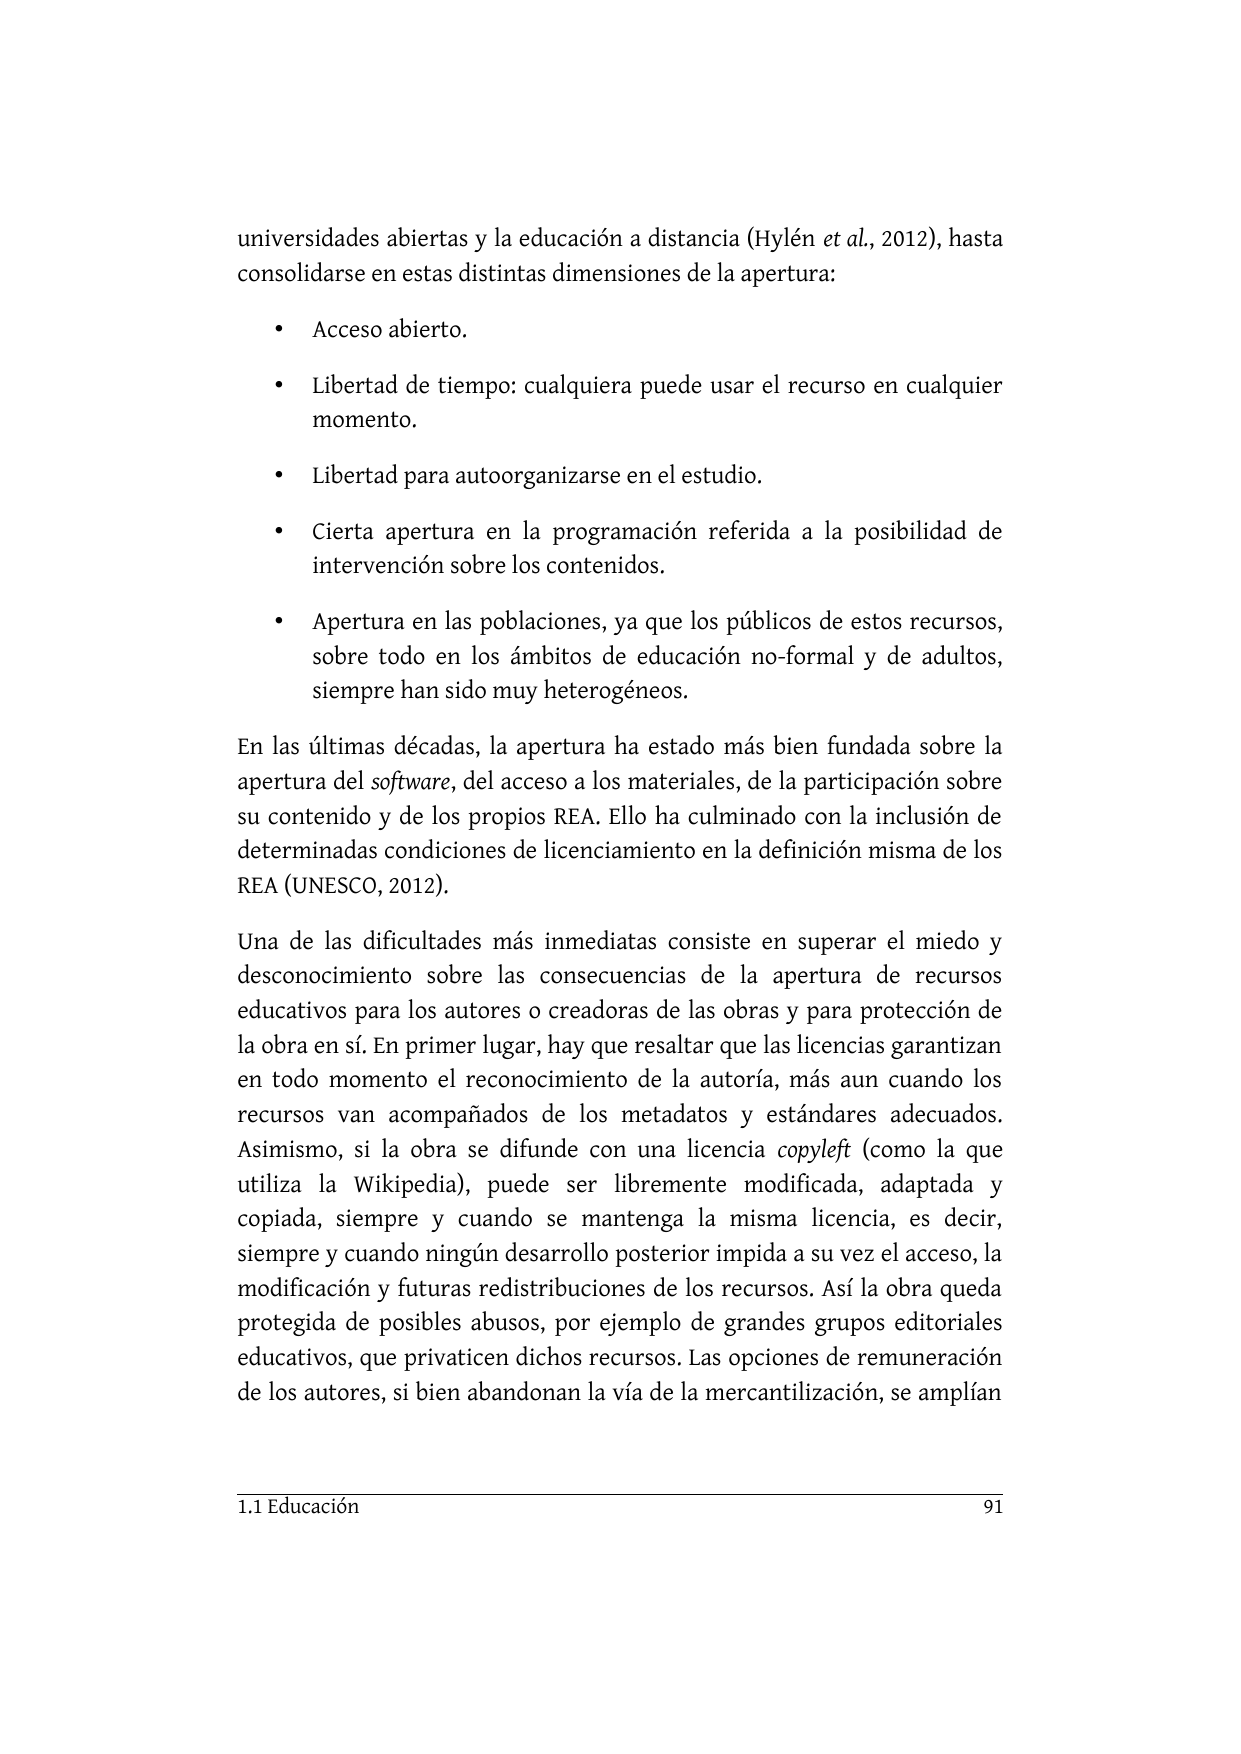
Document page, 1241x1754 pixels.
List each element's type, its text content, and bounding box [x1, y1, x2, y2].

list Acceso abierto. [274, 315, 1003, 344]
list Cierta apertura en la programación referida a la posibilidad de intervención sobre los contenidos. [274, 517, 1003, 581]
list Apertura en las poblaciones, ya que los públicos de estos recursos, sobre todo en los ámbitos de educación no-formal y de adultos, siempre han sido muy heterogéneos. [274, 608, 1003, 706]
list Libertad para autoorganizarse en el estudio. [274, 462, 1003, 491]
list Libertad de tiempo: cualquiera puede usar el recurso en cualquier momento. [274, 371, 1003, 435]
text universidades abiertas y la educación a distancia (Hylén et al., 2012), hasta consolidarse en estas distintas dimensiones de la apertura: [237, 225, 1003, 289]
text Una de las dificultades más inmediatas consiste en superar el miedo y desconocimiento sobre las consecuencias de la apertura de recursos educativos para los autores o creadoras de las obras y para protección de la obra en sí. En primer lugar, hay que resaltar que las licencias garantizan en todo momento el reconocimiento de la autoría, más aun cuando los recursos van acompañados de los metadatos y estándares adecuados. Asimismo, si la obra se difunde con una licencia copyleft (como la que utiliza la Wikipedia), puede ser libremente modificada, adaptada y copiada, siempre y cuando se mantenga la misma licencia, es decir, siempre y cuando ningún desarrollo posterior impida a su vez el acceso, la modificación y futuras redistribuciones de los recursos. Así la obra queda protegida de posibles abusos, por ejemplo de grandes grupos editoriales educativos, que privaticen dichos recursos. Las opciones de remuneración de los autores, si bien abandonan la vía de la mercantilización, se amplían [237, 927, 1003, 1407]
text En las últimas décadas, la apertura ha estado más bien fundada sobre la apertura del software, del acceso a los materiales, de la participación sobre su contenido y de los propios REA. Ello ha culminado con la inclusión de determinadas condiciones de licenciamiento en la definición misma de los REA (UNESCO, 2012). [237, 733, 1003, 901]
